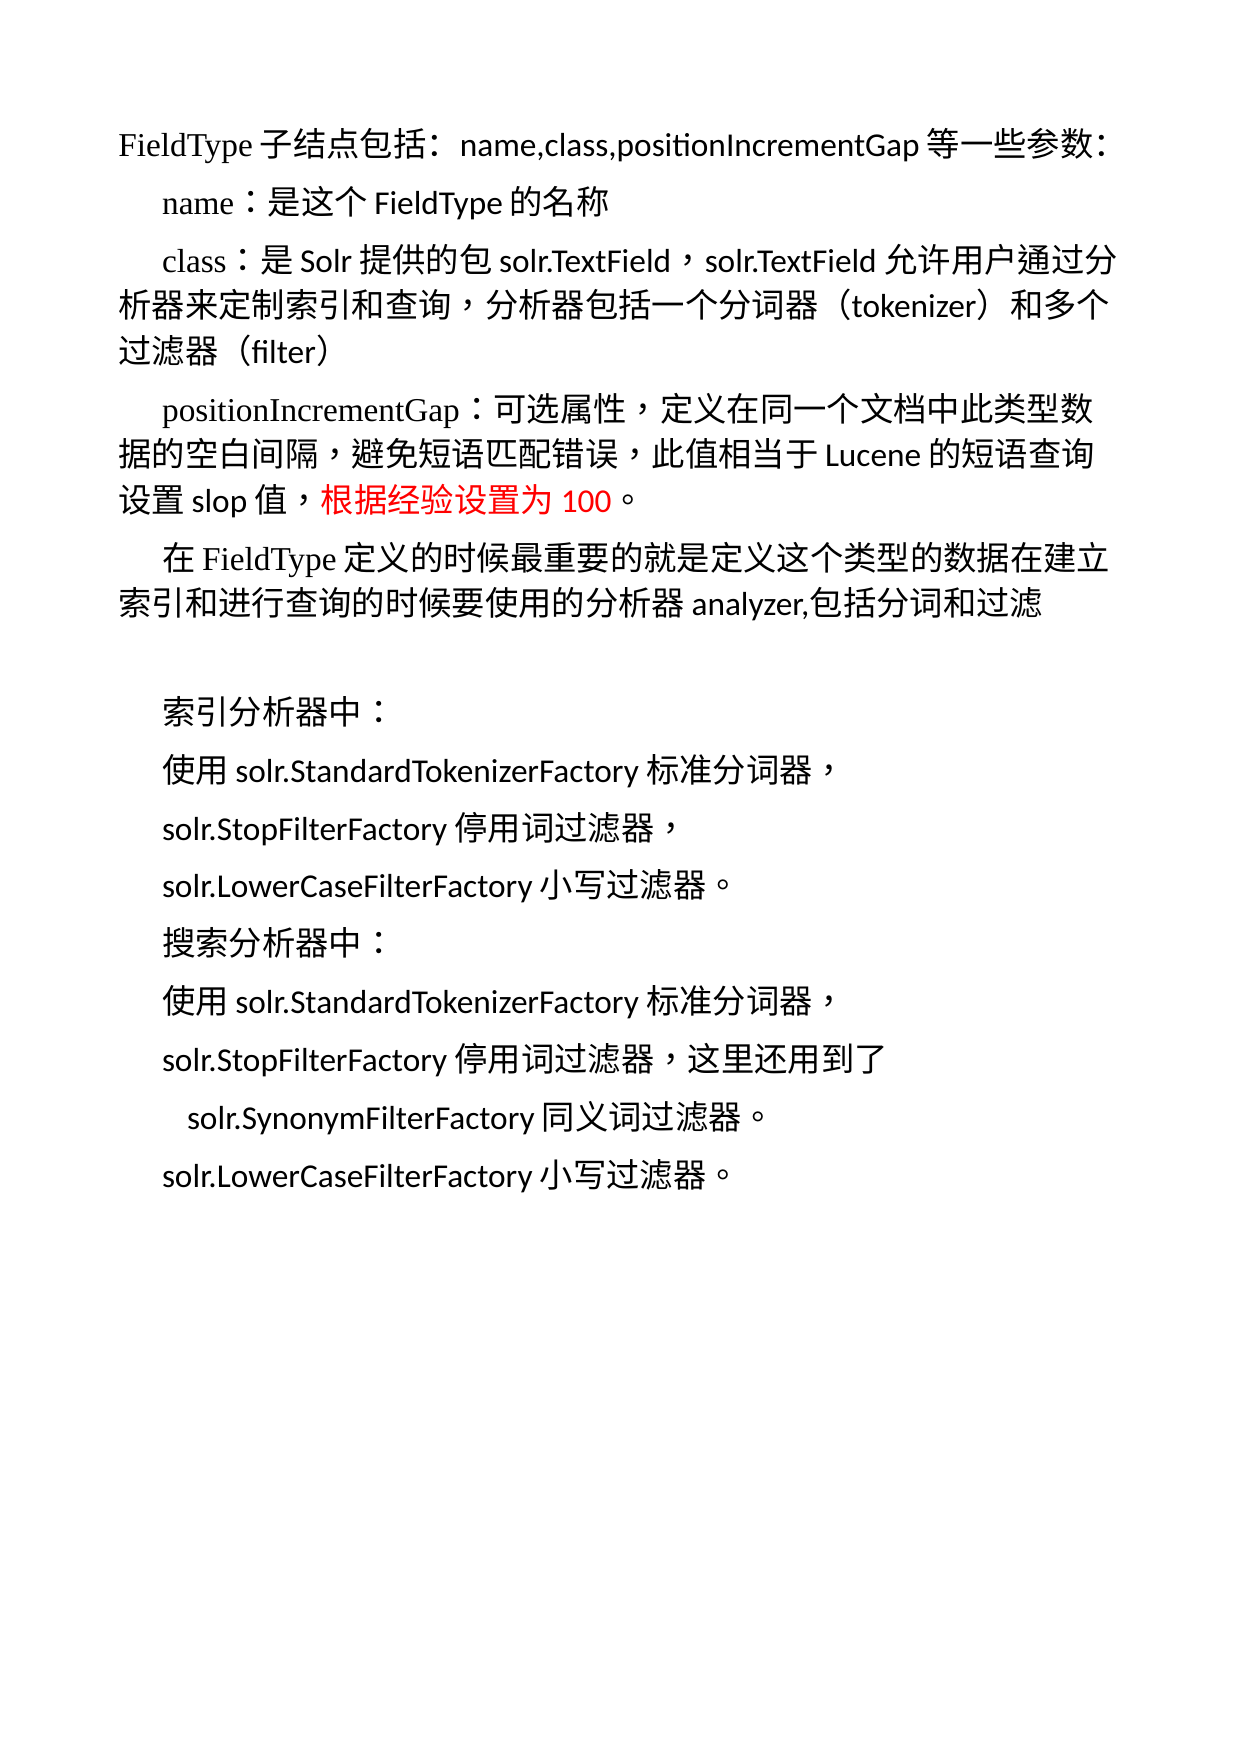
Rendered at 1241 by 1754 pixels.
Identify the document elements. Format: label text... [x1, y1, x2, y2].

text solr.SynonymFilterFactory同义词过滤器。 [118, 1094, 1122, 1139]
text class：是Solr提供的包solr.TextField，solr.TextField 允许用户通过分析器来定制索引和查询，分析器包括一个分词器（tokenizer）和多个过滤器（filter） [118, 237, 1122, 373]
text 搜索分析器中： [118, 920, 1122, 966]
text 在FieldType定义的时候最重要的就是定义这个类型的数据在建立索引和进行查询的时候要使用的分析器analyzer,包括分词和过滤 [118, 534, 1122, 625]
text solr.StopFilterFactory停用词过滤器， [118, 804, 1122, 850]
text solr.LowerCaseFilterFactory小写过滤器。 [118, 862, 1122, 908]
text name：是这个FieldType的名称 [118, 179, 1122, 224]
text 使用solr.StandardTokenizerFactory标准分词器， [118, 746, 1122, 792]
text 索引分析器中： [118, 688, 1122, 734]
text FieldType子结点包括：name,class,positionIncrementGap等一些参数： [118, 118, 1122, 166]
text solr.LowerCaseFilterFactory小写过滤器。 [118, 1152, 1122, 1197]
text positionIncrementGap：可选属性，定义在同一个文档中此类型数据的空白间隔，避免短语匹配错误，此值相当于Lucene的短语查询设置slop值，根据经验设置为100。 [118, 386, 1122, 522]
text solr.StopFilterFactory停用词过滤器，这里还用到了 [118, 1036, 1122, 1081]
text 使用solr.StandardTokenizerFactory标准分词器， [118, 978, 1122, 1023]
